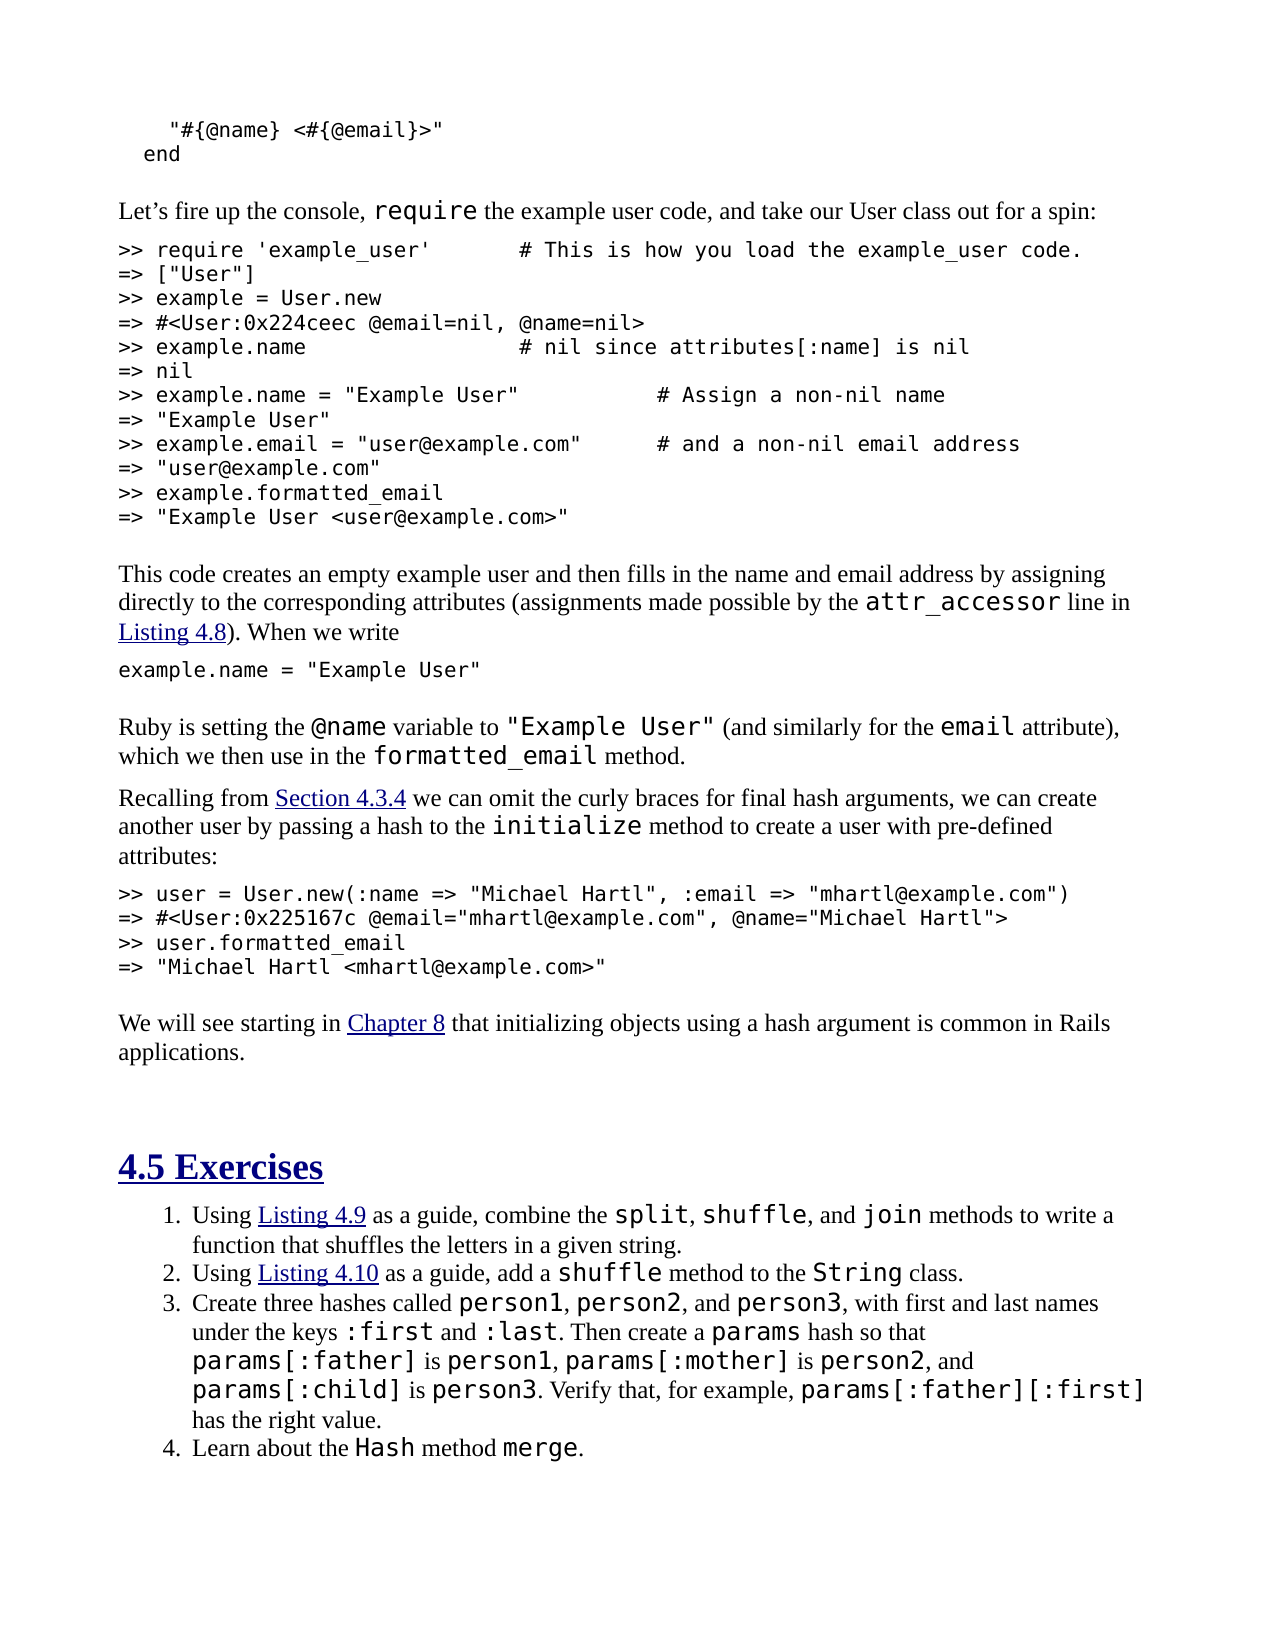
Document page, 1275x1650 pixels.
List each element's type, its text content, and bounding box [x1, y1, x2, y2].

list Using Listing 4.10 as a guide, add a shuffle method to the String class. [162, 1258, 1157, 1288]
list Using Listing 4.9 as a guide, combine the split, shuffle, and join methods to write a function that shuffles the letters in a given string. [162, 1200, 1157, 1258]
list Create three hashes called person1, person2, and person3, with first and last names under the keys :first and :last. Then create a params hash so that params[:father] is person1, params[:mother] is person2, and params[:child] is person3. Verify that, for example, params[:father][:first] has the right value. [162, 1288, 1157, 1433]
text >> user.formatted_email [118, 931, 1157, 955]
text >> example.email = "user@example.com" # and a non-nil email address [118, 432, 1157, 456]
text => "Michael Hartl <mhartl@example.com>" [118, 955, 1157, 979]
text => #<User:0x225167c @email="mhartl@example.com", @name="Michael Hartl"> [118, 906, 1157, 931]
subtitle 4.5 Exercises [118, 1145, 1157, 1188]
text >> example.formatted_email [118, 481, 1157, 505]
text Ruby is setting the @name variable to "Example User" (and similarly for the email attribute), which we then use in the formatted_email method. [118, 712, 1157, 770]
text => "Example User" [118, 408, 1157, 432]
text end [118, 142, 1157, 167]
text >> require 'example_user' # This is how you load the example_user code. [118, 238, 1157, 262]
text This code creates an empty example user and then fills in the name and email address by assigning directly to the corresponding attributes (assignments made possible by the attr_accessor line in Listing 4.8). When we write [118, 559, 1157, 645]
text => #<User:0x224ceec @email=nil, @name=nil> [118, 311, 1157, 335]
text Let’s fire up the console, require the example user code, and take our User class out for a spin: [118, 196, 1157, 225]
text >> example.name # nil since attributes[:name] is nil [118, 335, 1157, 359]
text => "Example User <user@example.com>" [118, 505, 1157, 529]
text >> example.name = "Example User" # Assign a non-nil name [118, 383, 1157, 408]
text We will see starting in Chapter 8 that initializing objects using a hash argument is common in Rails applications. [118, 1008, 1157, 1066]
text "#{@name} <#{@email}>" [118, 118, 1157, 142]
text => ["User"] [118, 262, 1157, 286]
text >> example = User.new [118, 286, 1157, 311]
text >> user = User.new(:name => "Michael Hartl", :email => "mhartl@example.com") [118, 882, 1157, 906]
list Learn about the Hash method merge. [162, 1433, 1157, 1463]
text Recalling from Section 4.3.4 we can omit the curly braces for final hash arguments, we can create another user by passing a hash to the initialize method to create a user with pre-defined attributes: [118, 783, 1157, 869]
text example.name = "Example User" [118, 658, 1157, 682]
text => nil [118, 359, 1157, 383]
text => "user@example.com" [118, 456, 1157, 481]
